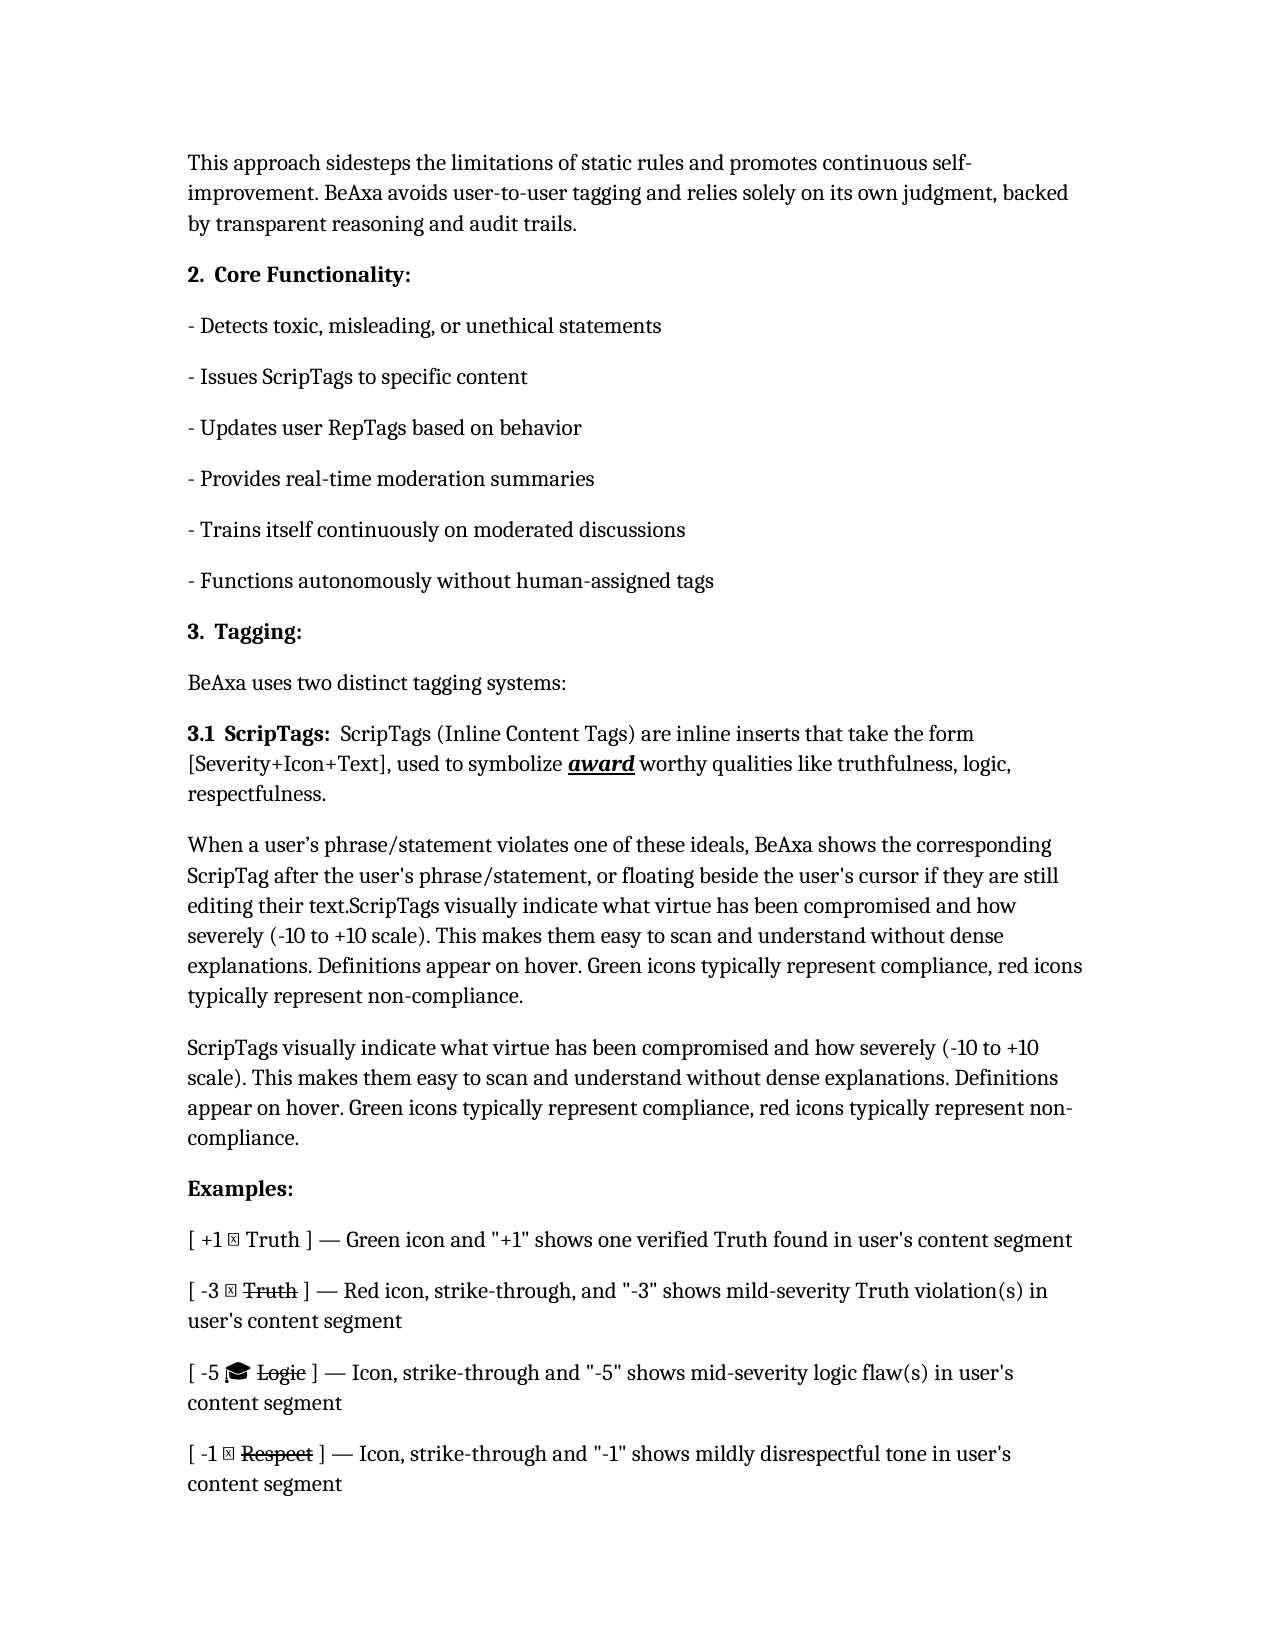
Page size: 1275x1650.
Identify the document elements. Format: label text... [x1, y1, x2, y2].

text - Issues ScripTags to specific content [187, 363, 1087, 390]
text When a user’s phrase/statement violates one of these ideals, BeAxa shows the corresponding ScripTag after the user's phrase/statement, or floating beside the user's cursor if they are still editing their text.ScripTags visually indicate what virtue has been compromised and how severely (-10 to +10 scale). This makes them easy to scan and understand without dense explanations. Definitions appear on hover. Green icons typically represent compliance, red icons typically represent non-compliance. [187, 832, 1087, 1010]
text 3. Tagging: [187, 619, 1087, 645]
text [ -1 🫱 Respect ] — Icon, strike-through and "-1" shows mildly disrespectful tone in user's content segment [187, 1441, 1087, 1497]
text Examples: [187, 1176, 1087, 1202]
text 2. Core Functionality: [187, 261, 1087, 288]
text - Detects toxic, misleading, or unethical statements [187, 312, 1087, 339]
text [ -3 ❌ Truth ] — Red icon, strike-through, and "-3" shows mild-severity Truth violation(s) in user's content segment [187, 1278, 1087, 1335]
text ScripTags visually indicate what virtue has been compromised and how severely (-10 to +10 scale). This makes them easy to scan and understand without dense explanations. Definitions appear on hover. Green icons typically represent compliance, red icons typically represent non-compliance. [187, 1034, 1087, 1151]
text - Trains itself continuously on moderated discussions [187, 517, 1087, 543]
text - Updates user RepTags based on behavior [187, 414, 1087, 441]
text [ -5 🎓 Logic ] — Icon, strike-through and "-5" shows mid-severity logic flaw(s) in user's content segment [187, 1359, 1087, 1416]
text This approach sidesteps the limitations of static rules and promotes continuous self-improvement. BeAxa avoids user-to-user tagging and relies solely on its own judgment, backed by transparent reasoning and audit trails. [187, 150, 1087, 237]
text [ +1 ✅ Truth ] — Green icon and "+1" shows one verified Truth found in user's content segment [187, 1227, 1087, 1253]
text BeAxa uses two distinct tagging systems: [187, 670, 1087, 696]
text - Provides real-time moderation summaries [187, 466, 1087, 492]
text - Functions autonomously without human-assigned tags [187, 568, 1087, 594]
text 3.1 ScripTags: ScripTags (Inline Content Tags) are inline inserts that take the form [Severity+Icon+Text], used to symbolize award worthy qualities like truthfulness, logic, respectfulness. [187, 721, 1087, 808]
